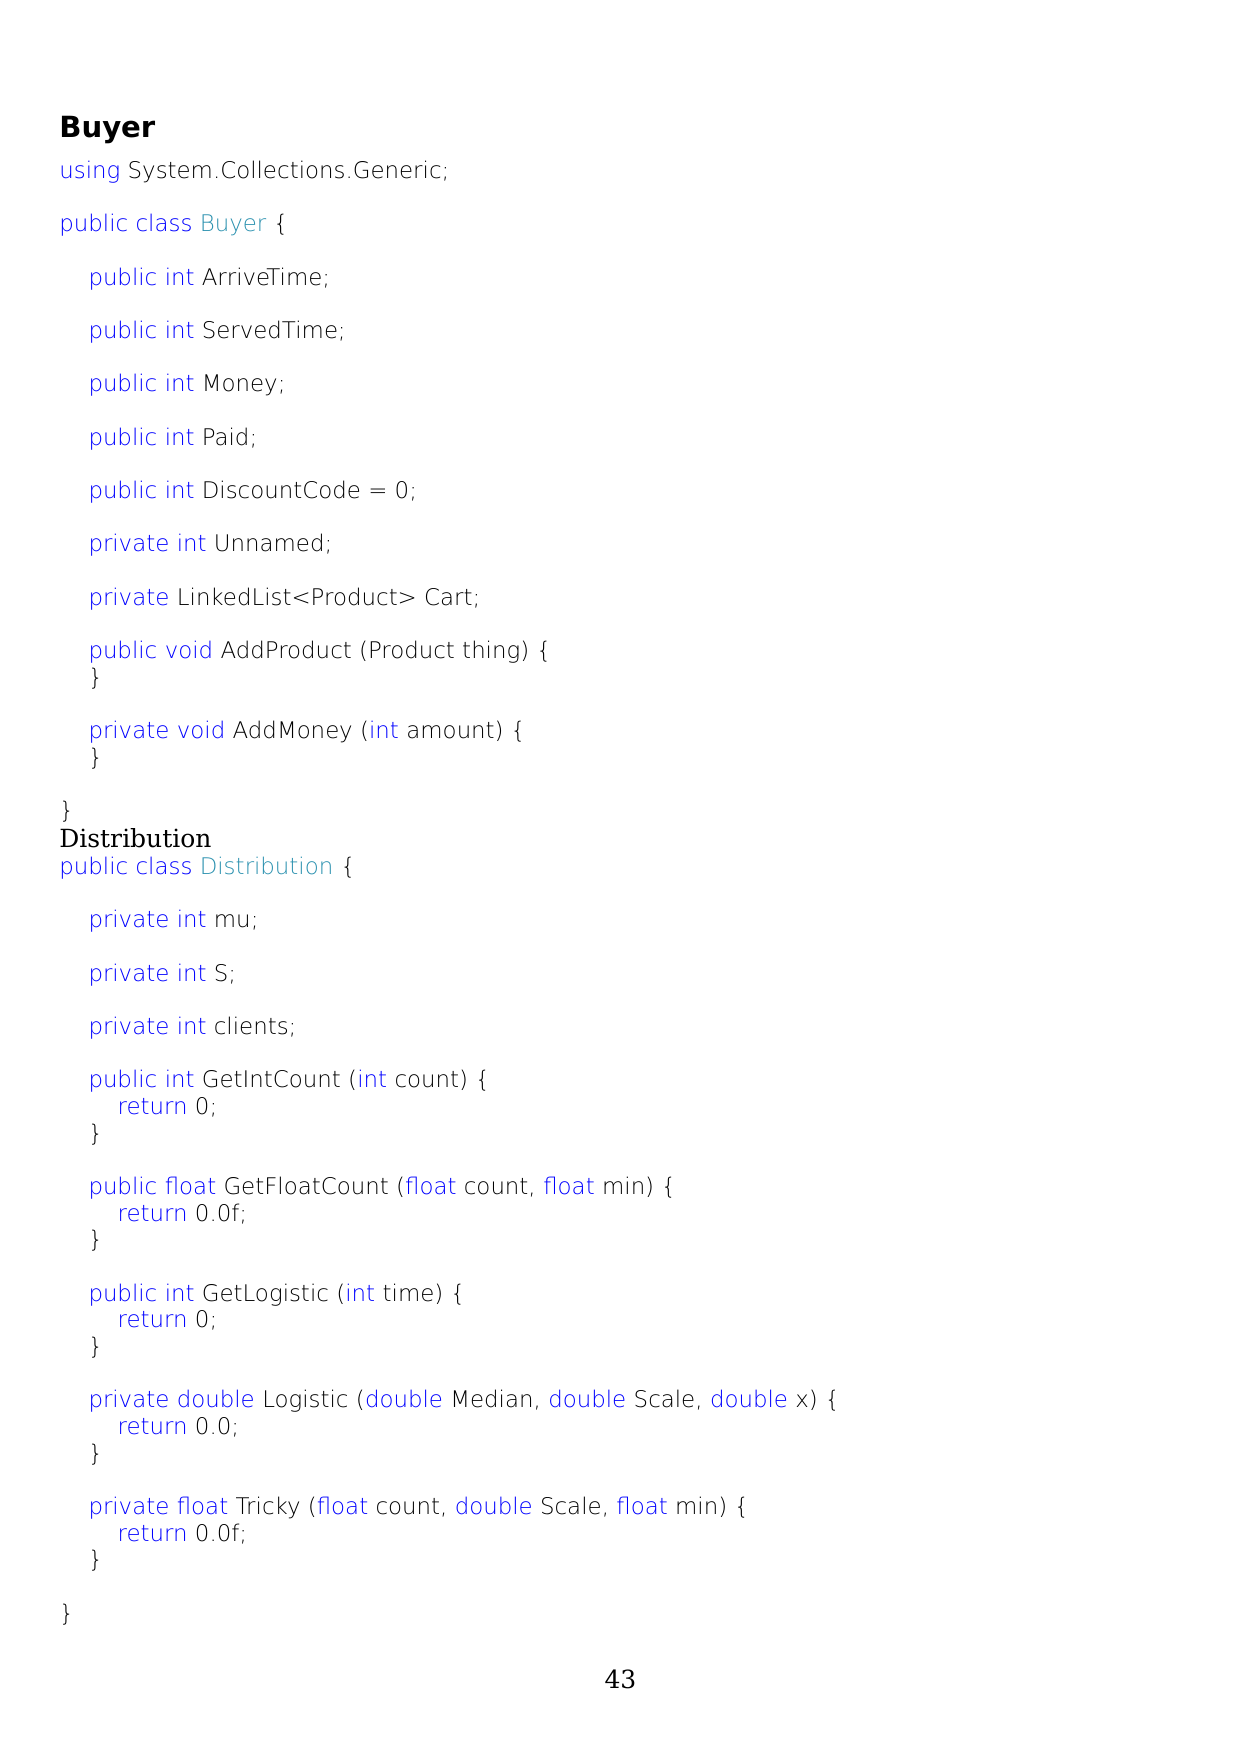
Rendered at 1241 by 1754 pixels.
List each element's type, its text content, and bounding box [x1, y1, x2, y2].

text public int DiscountCode = 0; [59, 477, 1181, 504]
text return 0.0; [59, 1413, 1181, 1440]
subtitle Buyer [59, 111, 1181, 145]
text public class Distribution { [59, 853, 1181, 880]
text } [59, 1120, 1181, 1146]
text private LinkedList<Product> Cart; [59, 584, 1181, 611]
text private int Unnamed; [59, 531, 1181, 557]
text private void AddMoney (int amount) { [59, 717, 1181, 744]
text } [59, 744, 1181, 771]
text } [59, 1546, 1181, 1573]
text } [59, 1440, 1181, 1466]
text return 0; [59, 1306, 1181, 1333]
text public float GetFloatCount (float count, float min) { [59, 1173, 1181, 1200]
text private double Logistic (double Median, double Scale, double x) { [59, 1386, 1181, 1413]
text return 0.0f; [59, 1520, 1181, 1546]
text using System.Collections.Generic; [59, 157, 1181, 184]
text } [59, 664, 1181, 691]
text public int ArriveTime; [59, 264, 1181, 291]
text public class Buyer { [59, 211, 1181, 237]
text return 0; [59, 1093, 1181, 1120]
text } [59, 1333, 1181, 1360]
text public int ServedTime; [59, 317, 1181, 344]
text } [59, 1226, 1181, 1253]
text } [59, 1600, 1181, 1626]
text private float Tricky (float count, double Scale, float min) { [59, 1493, 1181, 1520]
text private int clients; [59, 1013, 1181, 1040]
text public int GetIntCount (int count) { [59, 1066, 1181, 1093]
text public void AddProduct (Product thing) { [59, 637, 1181, 664]
text private int S; [59, 960, 1181, 986]
text } [59, 797, 1181, 824]
text public int GetLogistic (int time) { [59, 1280, 1181, 1306]
text Distribution [59, 824, 1181, 853]
text return 0.0f; [59, 1200, 1181, 1226]
text public int Money; [59, 371, 1181, 397]
text private int mu; [59, 906, 1181, 933]
text public int Paid; [59, 424, 1181, 451]
